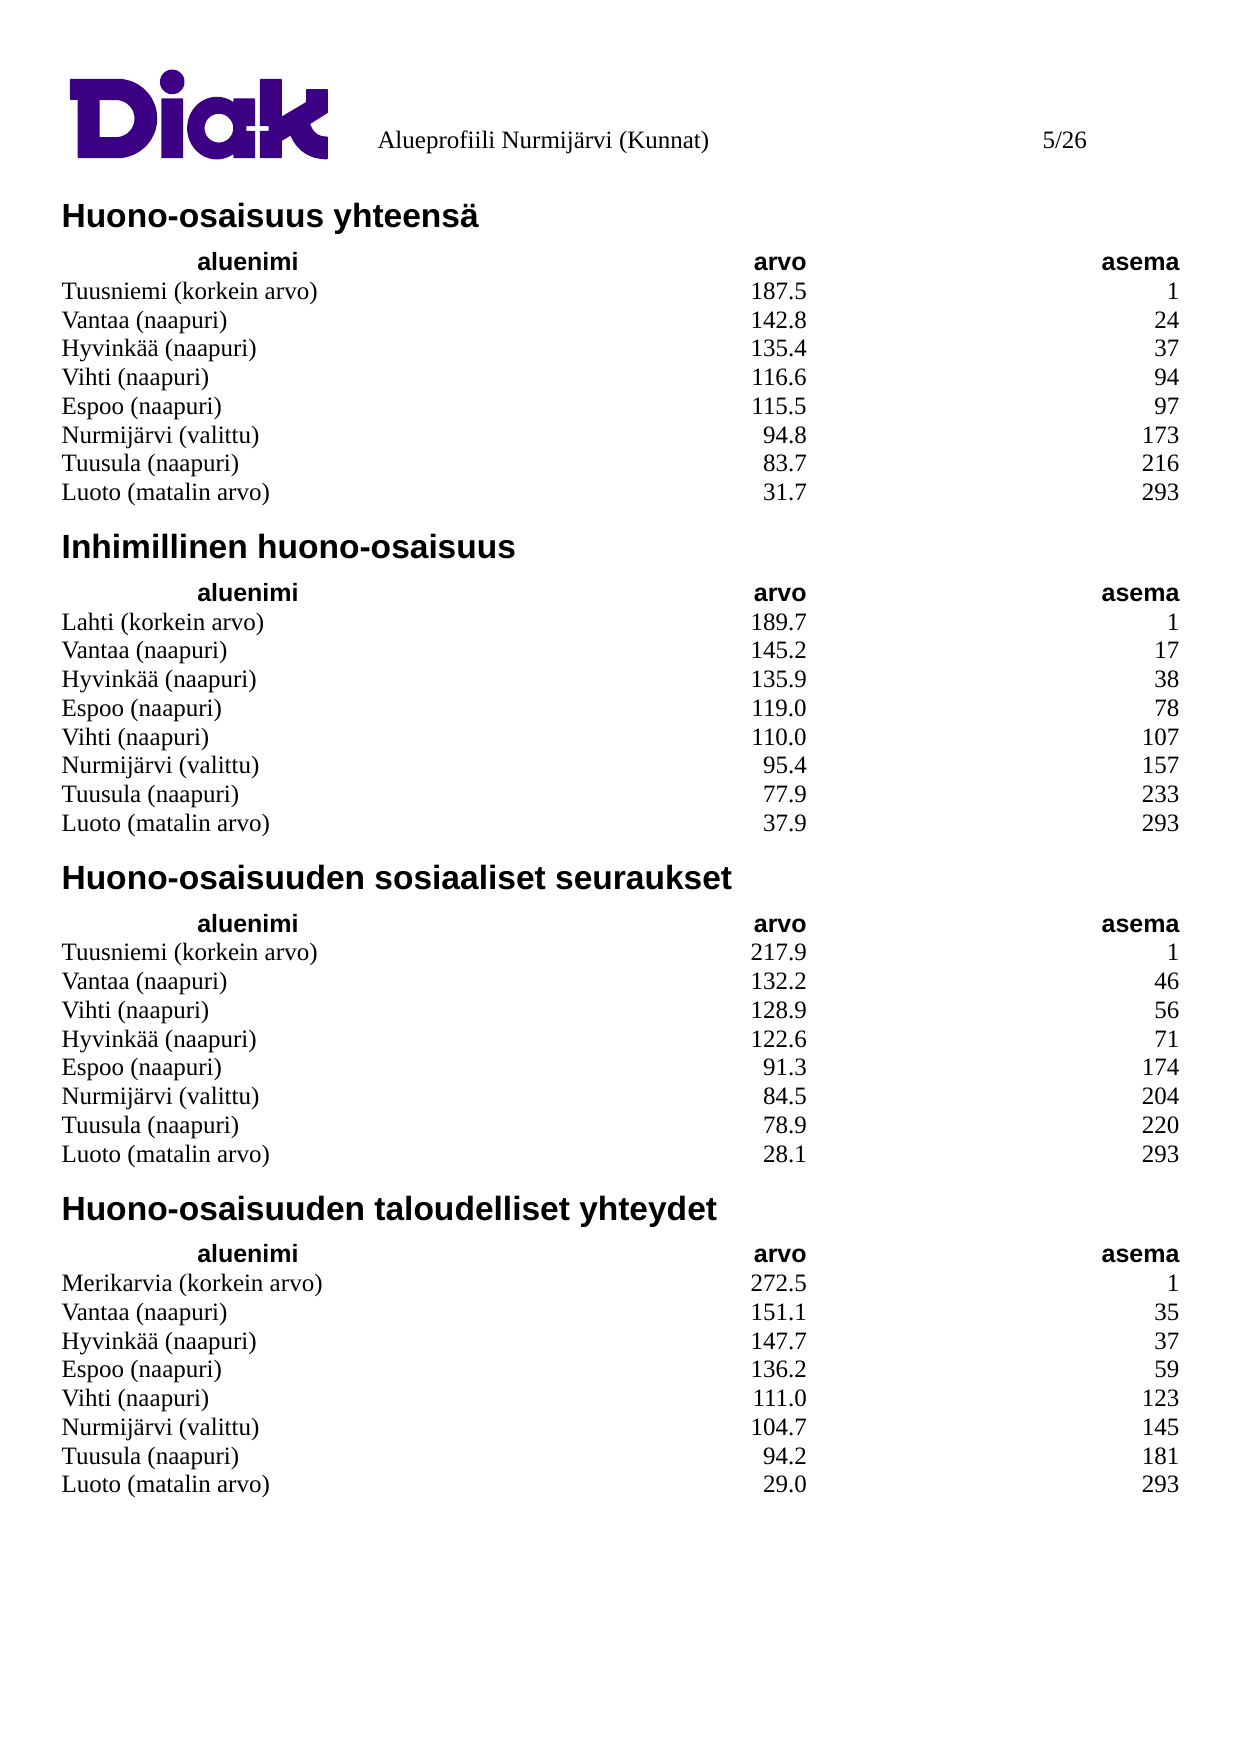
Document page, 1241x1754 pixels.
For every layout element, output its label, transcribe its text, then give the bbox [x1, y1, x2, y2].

table_header aluenimi [61, 578, 434, 607]
table_header arvo [434, 578, 806, 607]
table_cell 293 [806, 1139, 1179, 1167]
table_header arvo [434, 247, 806, 276]
table_cell 59 [806, 1355, 1179, 1383]
table_header asema [806, 1240, 1179, 1268]
table_cell 94.2 [434, 1441, 806, 1469]
table_header aluenimi [61, 909, 434, 937]
table_cell Lahti (korkein arvo) [61, 607, 434, 636]
table_cell Hyvinkää (naapuri) [61, 334, 434, 362]
table_cell 135.4 [434, 334, 806, 362]
table_cell Espoo (naapuri) [61, 391, 434, 420]
table_cell 1 [806, 276, 1179, 305]
table_cell 37 [806, 1326, 1179, 1354]
table_cell 123 [806, 1383, 1179, 1412]
table_cell 37.9 [434, 808, 806, 837]
subtitle Huono-osaisuus yhteensä [61, 196, 1179, 235]
table_cell 78 [806, 693, 1179, 722]
table_cell 1 [806, 607, 1179, 636]
table_cell 107 [806, 722, 1179, 751]
table_cell 132.2 [434, 966, 806, 995]
table_header asema [806, 247, 1179, 276]
table_cell 122.6 [434, 1024, 806, 1052]
table_cell Vihti (naapuri) [61, 722, 434, 751]
table_cell 173 [806, 420, 1179, 448]
table_cell 84.5 [434, 1081, 806, 1110]
table_header asema [806, 909, 1179, 937]
table_cell 1 [806, 938, 1179, 966]
table_cell 135.9 [434, 664, 806, 693]
table_cell Vihti (naapuri) [61, 995, 434, 1024]
table_cell 46 [806, 966, 1179, 995]
table_cell Nurmijärvi (valittu) [61, 1081, 434, 1110]
table_cell 217.9 [434, 938, 806, 966]
table_cell Tuusula (naapuri) [61, 1110, 434, 1139]
subtitle Inhimillinen huono-osaisuus [61, 527, 1179, 566]
table_cell 35 [806, 1297, 1179, 1326]
table_cell 233 [806, 779, 1179, 808]
table_cell Nurmijärvi (valittu) [61, 751, 434, 779]
table_cell 216 [806, 449, 1179, 477]
table_cell 293 [806, 808, 1179, 837]
table_cell 31.7 [434, 477, 806, 506]
table_cell Luoto (matalin arvo) [61, 808, 434, 837]
table_cell Luoto (matalin arvo) [61, 1470, 434, 1498]
table_cell 91.3 [434, 1053, 806, 1081]
table_cell 116.6 [434, 362, 806, 391]
table_cell 115.5 [434, 391, 806, 420]
table_cell Nurmijärvi (valittu) [61, 1412, 434, 1441]
table_cell 17 [806, 636, 1179, 664]
table_cell 157 [806, 751, 1179, 779]
table_cell 29.0 [434, 1470, 806, 1498]
table_cell Tuusula (naapuri) [61, 1441, 434, 1469]
table_cell 145 [806, 1412, 1179, 1441]
table_header aluenimi [61, 1240, 434, 1268]
table_header aluenimi [61, 247, 434, 276]
table_cell 272.5 [434, 1268, 806, 1297]
table_cell 293 [806, 1470, 1179, 1498]
table_cell Merikarvia (korkein arvo) [61, 1268, 434, 1297]
table_cell 181 [806, 1441, 1179, 1469]
table_cell 77.9 [434, 779, 806, 808]
table_cell Espoo (naapuri) [61, 1355, 434, 1383]
table_cell 145.2 [434, 636, 806, 664]
table_cell 111.0 [434, 1383, 806, 1412]
table_cell 56 [806, 995, 1179, 1024]
table_cell Luoto (matalin arvo) [61, 1139, 434, 1167]
table_cell 37 [806, 334, 1179, 362]
table_cell Vantaa (naapuri) [61, 1297, 434, 1326]
table_cell 71 [806, 1024, 1179, 1052]
table_cell Vihti (naapuri) [61, 1383, 434, 1412]
table_cell 147.7 [434, 1326, 806, 1354]
table_cell Hyvinkää (naapuri) [61, 664, 434, 693]
table_cell 94 [806, 362, 1179, 391]
subtitle Huono-osaisuuden sosiaaliset seuraukset [61, 858, 1179, 896]
table_cell 293 [806, 477, 1179, 506]
table_cell 151.1 [434, 1297, 806, 1326]
table_cell 220 [806, 1110, 1179, 1139]
table_cell 94.8 [434, 420, 806, 448]
table_cell 204 [806, 1081, 1179, 1110]
subtitle Huono-osaisuuden taloudelliset yhteydet [61, 1188, 1179, 1227]
table_cell 142.8 [434, 305, 806, 333]
table_cell Espoo (naapuri) [61, 693, 434, 722]
table_cell Tuusula (naapuri) [61, 779, 434, 808]
table_cell Hyvinkää (naapuri) [61, 1024, 434, 1052]
table_cell Vantaa (naapuri) [61, 636, 434, 664]
table_cell 78.9 [434, 1110, 806, 1139]
table_cell Tuusula (naapuri) [61, 449, 434, 477]
table_cell 187.5 [434, 276, 806, 305]
table_cell Tuusniemi (korkein arvo) [61, 276, 434, 305]
table_cell 110.0 [434, 722, 806, 751]
table_cell Luoto (matalin arvo) [61, 477, 434, 506]
table_cell 136.2 [434, 1355, 806, 1383]
table_cell 1 [806, 1268, 1179, 1297]
table_cell 104.7 [434, 1412, 806, 1441]
table_cell 189.7 [434, 607, 806, 636]
table_header asema [806, 578, 1179, 607]
table_cell Tuusniemi (korkein arvo) [61, 938, 434, 966]
table_cell 24 [806, 305, 1179, 333]
table_cell 119.0 [434, 693, 806, 722]
table_cell Vihti (naapuri) [61, 362, 434, 391]
table_cell 95.4 [434, 751, 806, 779]
table_cell 128.9 [434, 995, 806, 1024]
table_cell Nurmijärvi (valittu) [61, 420, 434, 448]
table_cell 97 [806, 391, 1179, 420]
table_cell 83.7 [434, 449, 806, 477]
table_cell 28.1 [434, 1139, 806, 1167]
table_cell Vantaa (naapuri) [61, 305, 434, 333]
table_header arvo [434, 909, 806, 937]
table_cell 174 [806, 1053, 1179, 1081]
table_cell Espoo (naapuri) [61, 1053, 434, 1081]
table_cell Vantaa (naapuri) [61, 966, 434, 995]
table_cell 38 [806, 664, 1179, 693]
table_cell Hyvinkää (naapuri) [61, 1326, 434, 1354]
table_header arvo [434, 1240, 806, 1268]
